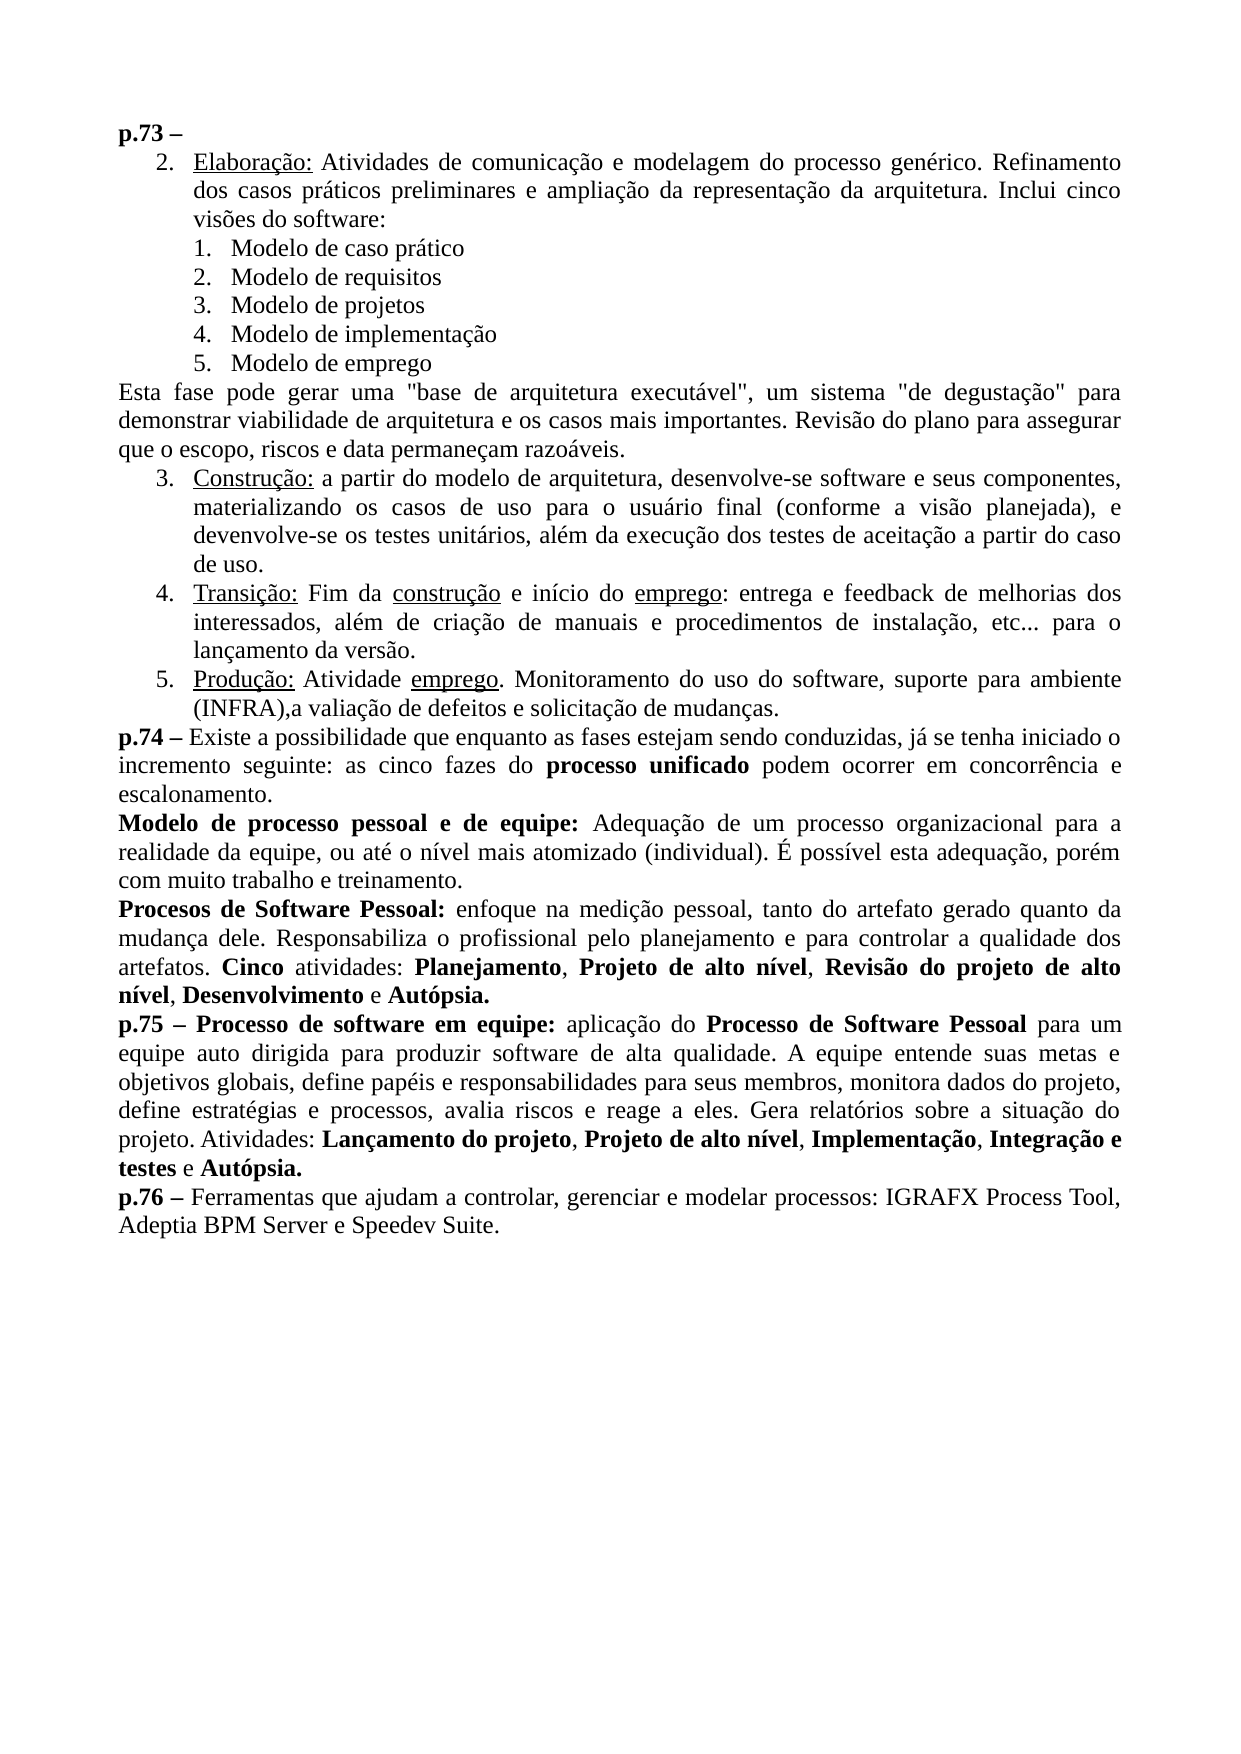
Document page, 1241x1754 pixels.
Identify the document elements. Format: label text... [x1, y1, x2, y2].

list Modelo de implementação [193, 319, 1122, 348]
text Modelo de processo pessoal e de equipe: Adequação de um processo organizacional para a realidade da equipe, ou até o nível mais atomizado (individual). É possível esta adequação, porém com muito trabalho e treinamento. [118, 808, 1122, 894]
list Modelo de emprego [193, 348, 1122, 377]
text Esta fase pode gerar uma "base de arquitetura executável", um sistema "de degustação" para demonstrar viabilidade de arquitetura e os casos mais importantes. Revisão do plano para assegurar que o escopo, riscos e data permaneçam razoáveis. [118, 377, 1122, 463]
text Procesos de Software Pessoal: enfoque na medição pessoal, tanto do artefato gerado quanto da mudança dele. Responsabiliza o profissional pelo planejamento e para controlar a qualidade dos artefatos. Cinco atividades: Planejamento, Projeto de alto nível, Revisão do projeto de alto nível, Desenvolvimento e Autópsia. [118, 894, 1122, 1009]
list Construção: a partir do modelo de arquitetura, desenvolve-se software e seus componentes, materializando os casos de uso para o usuário final (conforme a visão planejada), e devenvolve-se os testes unitários, além da execução dos testes de aceitação a partir do caso de uso. [156, 463, 1122, 578]
text p.74 – Existe a possibilidade que enquanto as fases estejam sendo conduzidas, já se tenha iniciado o incremento seguinte: as cinco fazes do processo unificado podem ocorrer em concorrência e escalonamento. [118, 722, 1122, 808]
text p.73 – [118, 118, 1122, 147]
list Modelo de requisitos [193, 262, 1122, 291]
list Produção: Atividade emprego. Monitoramento do uso do software, suporte para ambiente (INFRA),a valiação de defeitos e solicitação de mudanças. [156, 664, 1122, 722]
text p.76 – Ferramentas que ajudam a controlar, gerenciar e modelar processos: IGRAFX Process Tool, Adeptia BPM Server e Speedev Suite. [118, 1182, 1122, 1239]
list Elaboração: Atividades de comunicação e modelagem do processo genérico. Refinamento dos casos práticos preliminares e ampliação da representação da arquitetura. Inclui cinco visões do software: [156, 147, 1122, 233]
list Transição: Fim da construção e início do emprego: entrega e feedback de melhorias dos interessados, além de criação de manuais e procedimentos de instalação, etc... para o lançamento da versão. [156, 578, 1122, 664]
text p.75 – Processo de software em equipe: aplicação do Processo de Software Pessoal para um equipe auto dirigida para produzir software de alta qualidade. A equipe entende suas metas e objetivos globais, define papéis e responsabilidades para seus membros, monitora dados do projeto, define estratégias e processos, avalia riscos e reage a eles. Gera relatórios sobre a situação do projeto. Atividades: Lançamento do projeto, Projeto de alto nível, Implementação, Integração e testes e Autópsia. [118, 1009, 1122, 1182]
list Modelo de caso prático [193, 233, 1122, 262]
list Modelo de projetos [193, 291, 1122, 319]
